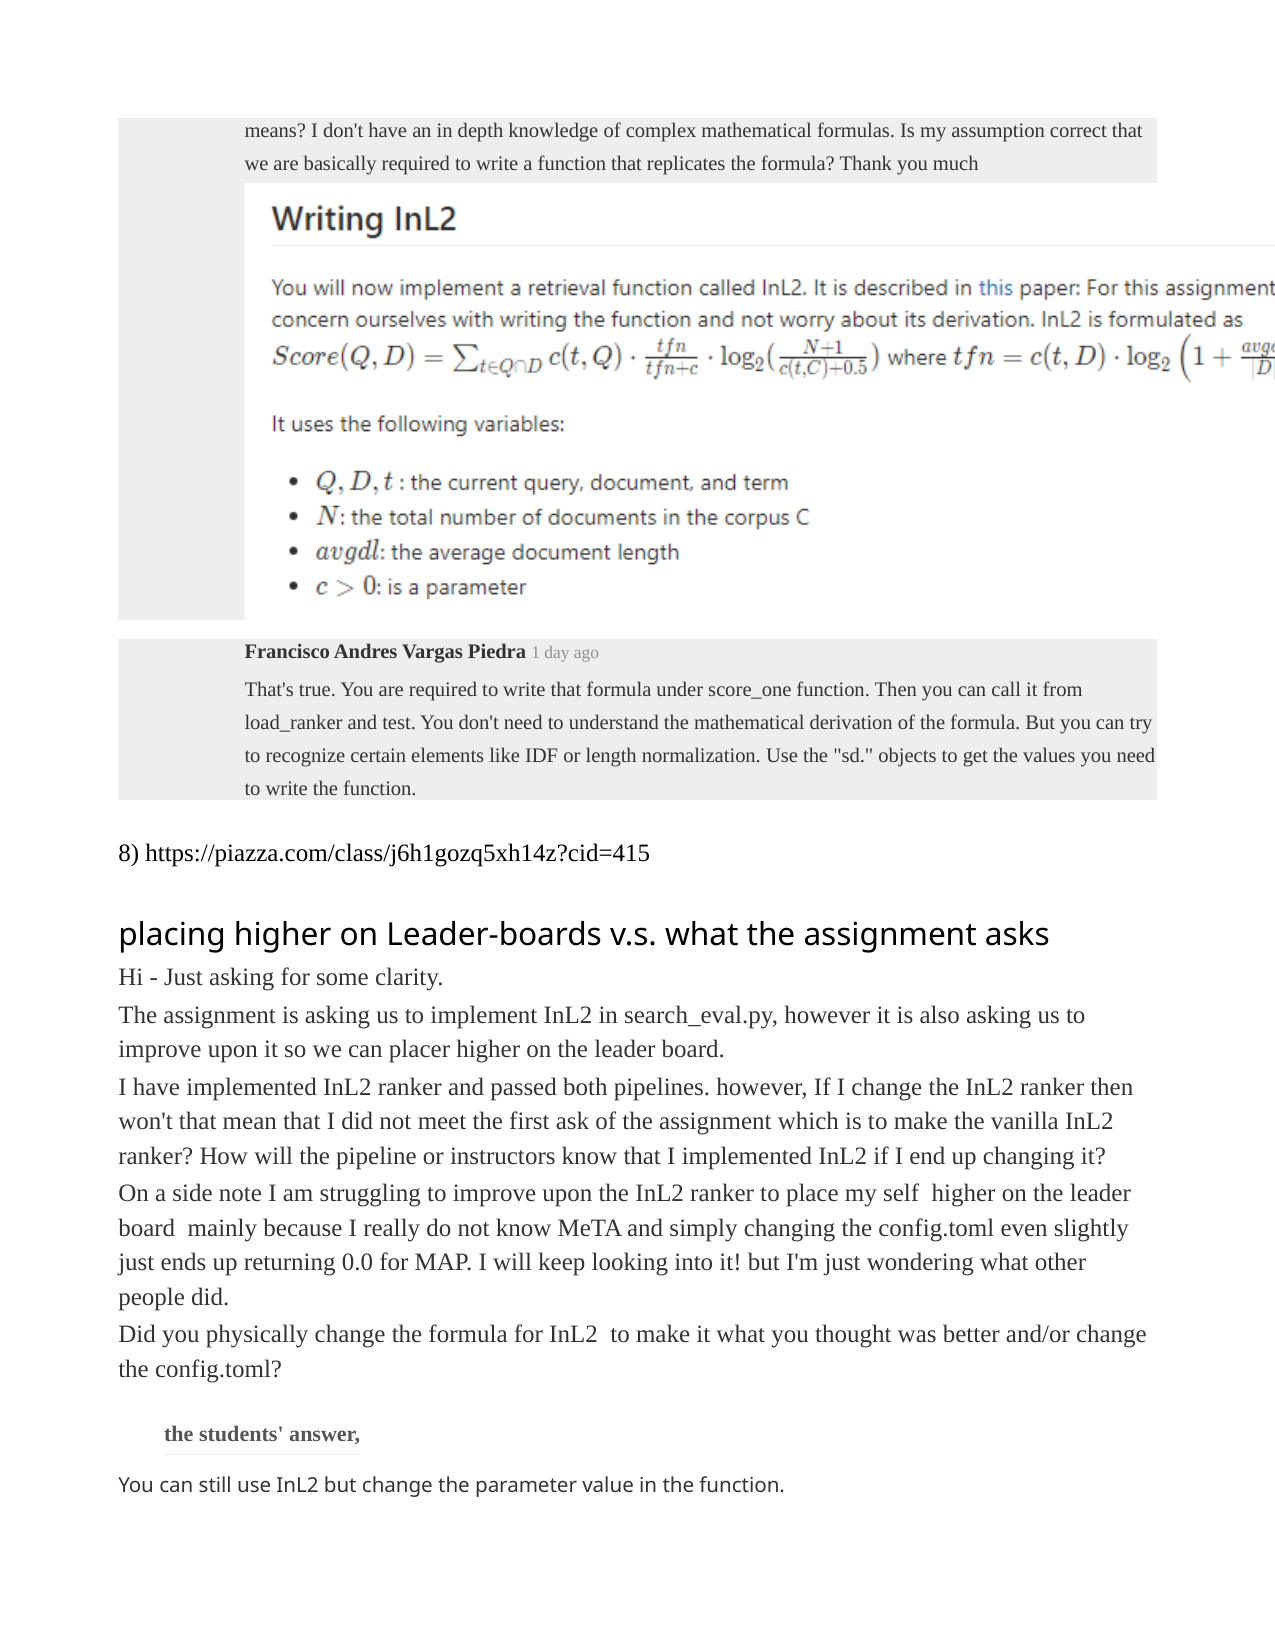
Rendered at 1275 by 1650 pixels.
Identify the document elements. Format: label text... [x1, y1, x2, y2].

text Did you physically change the formula for InL2 to make it what you thought was better and/or change the config.toml? [118, 1319, 1157, 1383]
text Hi - Just asking for some clarity. [118, 962, 1157, 991]
subtitle placing higher on Leader-boards v.s. what the assignment asks [118, 911, 1157, 954]
text That's true. You are required to write that formula under score_one function. Then you can call it from load_ranker and test. You don't need to understand the mathematical derivation of the formula. But you can try to recognize certain elements like IDF or length normalization. Use the "sd." objects to get the values you need to write the function. [244, 678, 1157, 800]
text On a side note I am struggling to improve upon the InL2 ranker to place my self higher on the leader board mainly because I really do not know MeTA and simply changing the config.toml even slightly just ends up returning 0.0 for MAP. I will keep looking into it! but I'm just wondering what other people did. [118, 1178, 1157, 1311]
text You can still use InL2 but change the parameter value in the function. [118, 1471, 1157, 1498]
text The assignment is asking us to implement InL2 in search_eval.py, however it is also asking us to improve upon it so we can placer higher on the leader board. [118, 1000, 1157, 1063]
text I have implemented InL2 ranker and passed both pipelines. however, If I change the InL2 ranker then won't that mean that I did not meet the first ask of the assignment which is to make the vanilla InL2 ranker? How will the pipeline or instructors know that I implemented InL2 if I end up changing it? [118, 1072, 1157, 1170]
text means? I don't have an in depth knowledge of complex mathematical formulas. Is my assumption correct that we are basically required to write a function that replicates the formula? Thank you much [244, 118, 1157, 174]
text the students' answer, [118, 1420, 1157, 1458]
picture [244, 183, 1275, 620]
text Francisco Andres Vargas Piedra 1 day ago [244, 639, 1157, 663]
text 8) https://piazza.com/class/j6h1gozq5xh14z?cid=415 [118, 838, 1157, 867]
